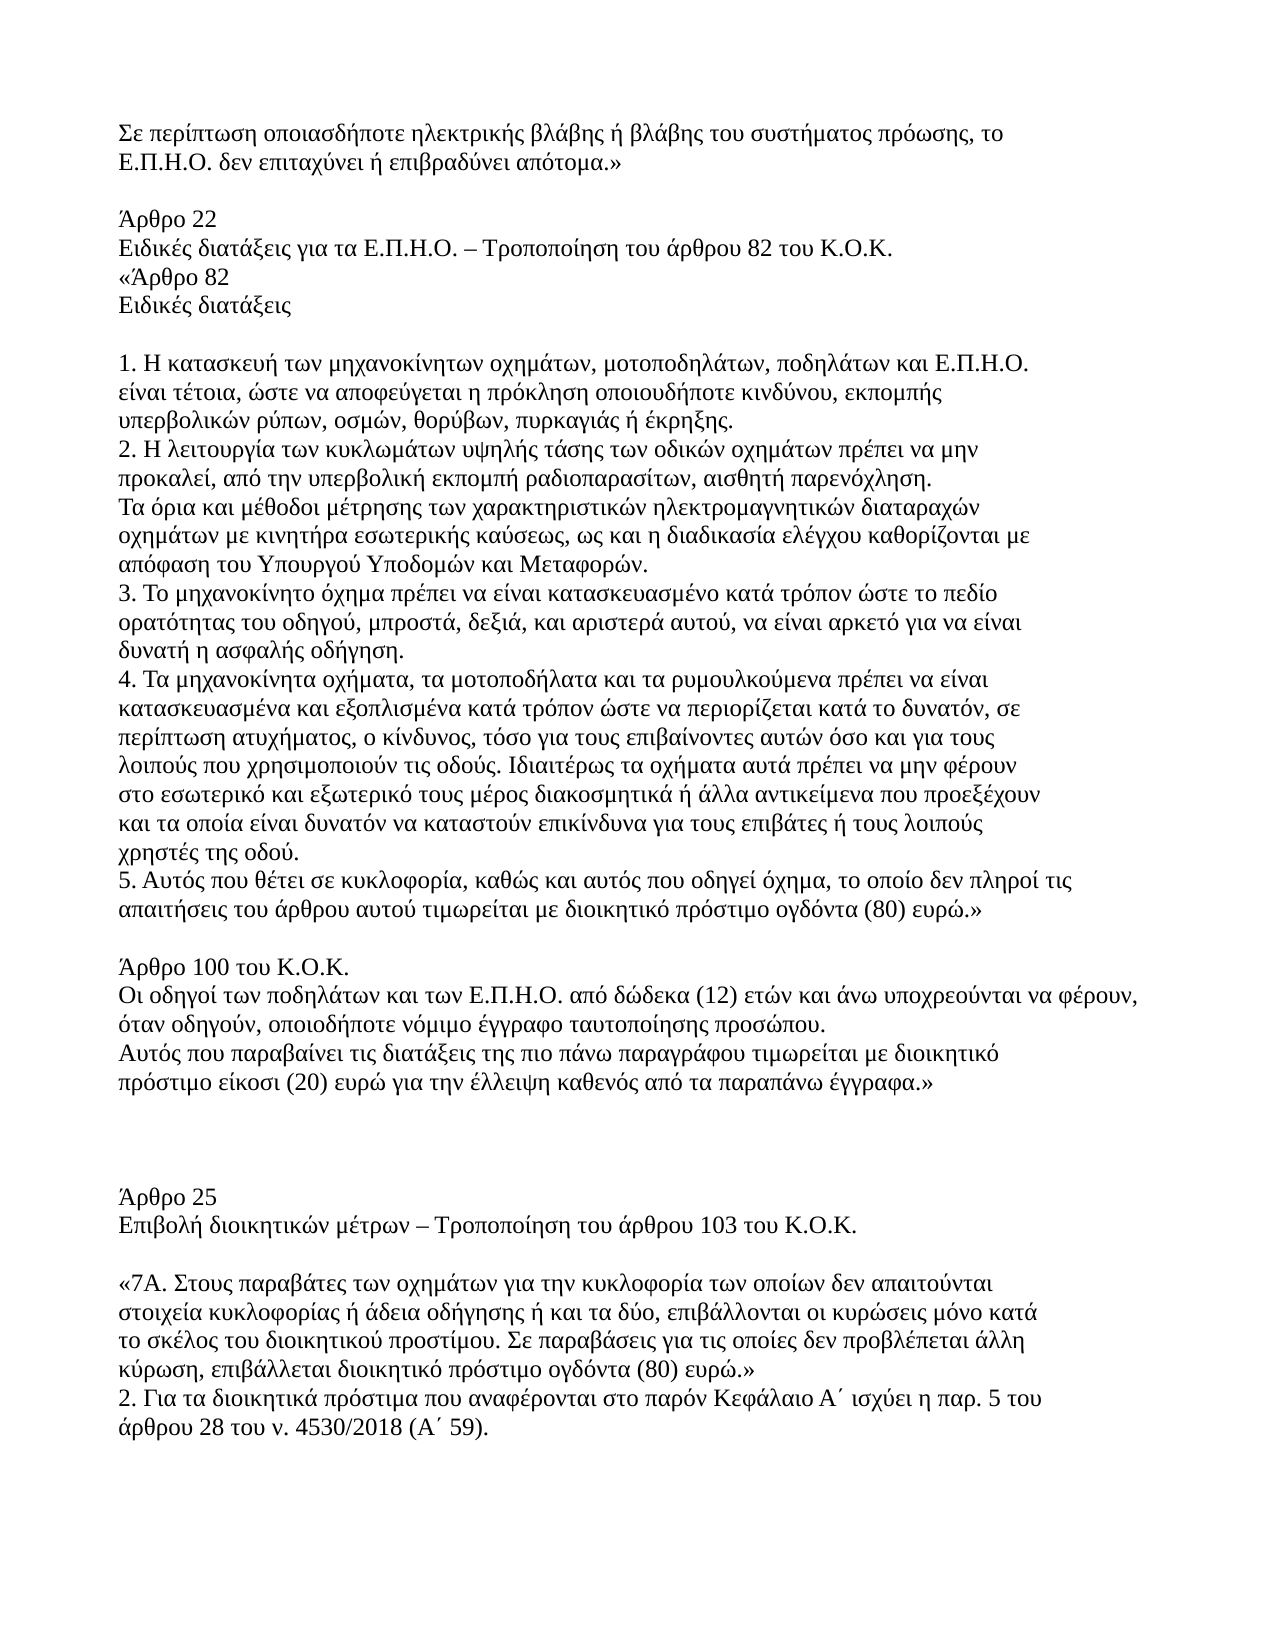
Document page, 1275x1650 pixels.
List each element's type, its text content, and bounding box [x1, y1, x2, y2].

text το σκέλος του διοικητικού προστίμου. Σε παραβάσεις για τις οποίες δεν προβλέπεται άλλη [118, 1326, 1157, 1354]
text Τα όρια και μέθοδοι μέτρησης των χαρακτηριστικών ηλεκτρομαγνητικών διαταραχών [118, 492, 1157, 521]
text κύρωση, επιβάλλεται διοικητικό πρόστιμο ογδόντα (80) ευρώ.» [118, 1354, 1157, 1383]
text ορατότητας του οδηγού, μπροστά, δεξιά, και αριστερά αυτού, να είναι αρκετό για να είναι [118, 607, 1157, 636]
text λοιπούς που χρησιμοποιούν τις οδούς. Ιδιαιτέρως τα οχήματα αυτά πρέπει να μην φέρουν [118, 751, 1157, 779]
text Αυτός που παραβαίνει τις διατάξεις της πιο πάνω παραγράφου τιμωρείται με διοικητικό [118, 1038, 1157, 1067]
text Επιβολή διοικητικών μέτρων – Τροποποίηση του άρθρου 103 του Κ.Ο.Κ. [118, 1211, 1157, 1239]
text στοιχεία κυκλοφορίας ή άδεια οδήγησης ή και τα δύο, επιβάλλονται οι κυρώσεις μόνο κατά [118, 1297, 1157, 1326]
text 5. Αυτός που θέτει σε κυκλοφορία, καθώς και αυτός που οδηγεί όχημα, το οποίο δεν πληροί τις απαιτήσεις του άρθρου αυτού τιμωρείται με διοικητικό πρόστιμο ογδόντα (80) ευρώ.» [118, 866, 1157, 923]
text 2. Η λειτουργία των κυκλωμάτων υψηλής τάσης των οδικών οχημάτων πρέπει να μην [118, 434, 1157, 463]
text Οι οδηγοί των ποδηλάτων και των Ε.Π.Η.Ο. από δώδεκα (12) ετών και άνω υποχρεούνται να φέρουν, όταν οδηγούν, οποιοδήποτε νόμιμο έγγραφο ταυτοποίησης προσώπου. [118, 981, 1157, 1038]
text Ειδικές διατάξεις για τα Ε.Π.Η.Ο. – Τροποποίηση του άρθρου 82 του Κ.Ο.Κ. [118, 233, 1157, 262]
text περίπτωση ατυχήματος, ο κίνδυνος, τόσο για τους επιβαίνοντες αυτών όσο και για τους [118, 722, 1157, 751]
text οχημάτων με κινητήρα εσωτερικής καύσεως, ως και η διαδικασία ελέγχου καθορίζονται με [118, 521, 1157, 549]
text και τα οποία είναι δυνατόν να καταστούν επικίνδυνα για τους επιβάτες ή τους λοιπούς [118, 808, 1157, 837]
text Άρθρο 22 [118, 204, 1157, 233]
text στο εσωτερικό και εξωτερικό τους μέρος διακοσμητικά ή άλλα αντικείμενα που προεξέχουν [118, 779, 1157, 808]
text 2. Για τα διοικητικά πρόστιμα που αναφέρονται στο παρόν Κεφάλαιο Α΄ ισχύει η παρ. 5 του [118, 1383, 1157, 1412]
text κατασκευασμένα και εξοπλισμένα κατά τρόπον ώστε να περιορίζεται κατά το δυνατόν, σε [118, 693, 1157, 722]
text προκαλεί, από την υπερβολική εκπομπή ραδιοπαρασίτων, αισθητή παρενόχληση. [118, 463, 1157, 492]
text άρθρου 28 του ν. 4530/2018 (Α΄ 59). [118, 1412, 1157, 1441]
text Άρθρο 100 του Κ.Ο.Κ. [118, 952, 1157, 981]
text «7Α. Στους παραβάτες των οχημάτων για την κυκλοφορία των οποίων δεν απαιτούνται [118, 1268, 1157, 1297]
text 1. Η κατασκευή των μηχανοκίνητων οχημάτων, μοτοποδηλάτων, ποδηλάτων και Ε.Π.Η.Ο. [118, 348, 1157, 377]
text Σε περίπτωση οποιασδήποτε ηλεκτρικής βλάβης ή βλάβης του συστήματος πρόωσης, το [118, 118, 1157, 147]
text «Άρθρο 82 [118, 262, 1157, 291]
text δυνατή η ασφαλής οδήγηση. [118, 636, 1157, 664]
text απόφαση του Υπουργού Υποδομών και Μεταφορών. [118, 549, 1157, 578]
text Ειδικές διατάξεις [118, 291, 1157, 319]
text πρόστιμο είκοσι (20) ευρώ για την έλλειψη καθενός από τα παραπάνω έγγραφα.» [118, 1067, 1157, 1096]
text 4. Τα μηχανοκίνητα οχήματα, τα μοτοποδήλατα και τα ρυμουλκούμενα πρέπει να είναι [118, 664, 1157, 693]
text Άρθρο 25 [118, 1182, 1157, 1211]
text 3. Το μηχανοκίνητο όχημα πρέπει να είναι κατασκευασμένο κατά τρόπον ώστε το πεδίο [118, 578, 1157, 607]
text υπερβολικών ρύπων, οσμών, θορύβων, πυρκαγιάς ή έκρηξης. [118, 406, 1157, 434]
text Ε.Π.Η.Ο. δεν επιταχύνει ή επιβραδύνει απότομα.» [118, 147, 1157, 176]
text είναι τέτοια, ώστε να αποφεύγεται η πρόκληση οποιουδήποτε κινδύνου, εκπομπής [118, 377, 1157, 406]
text χρηστές της οδού. [118, 837, 1157, 866]
